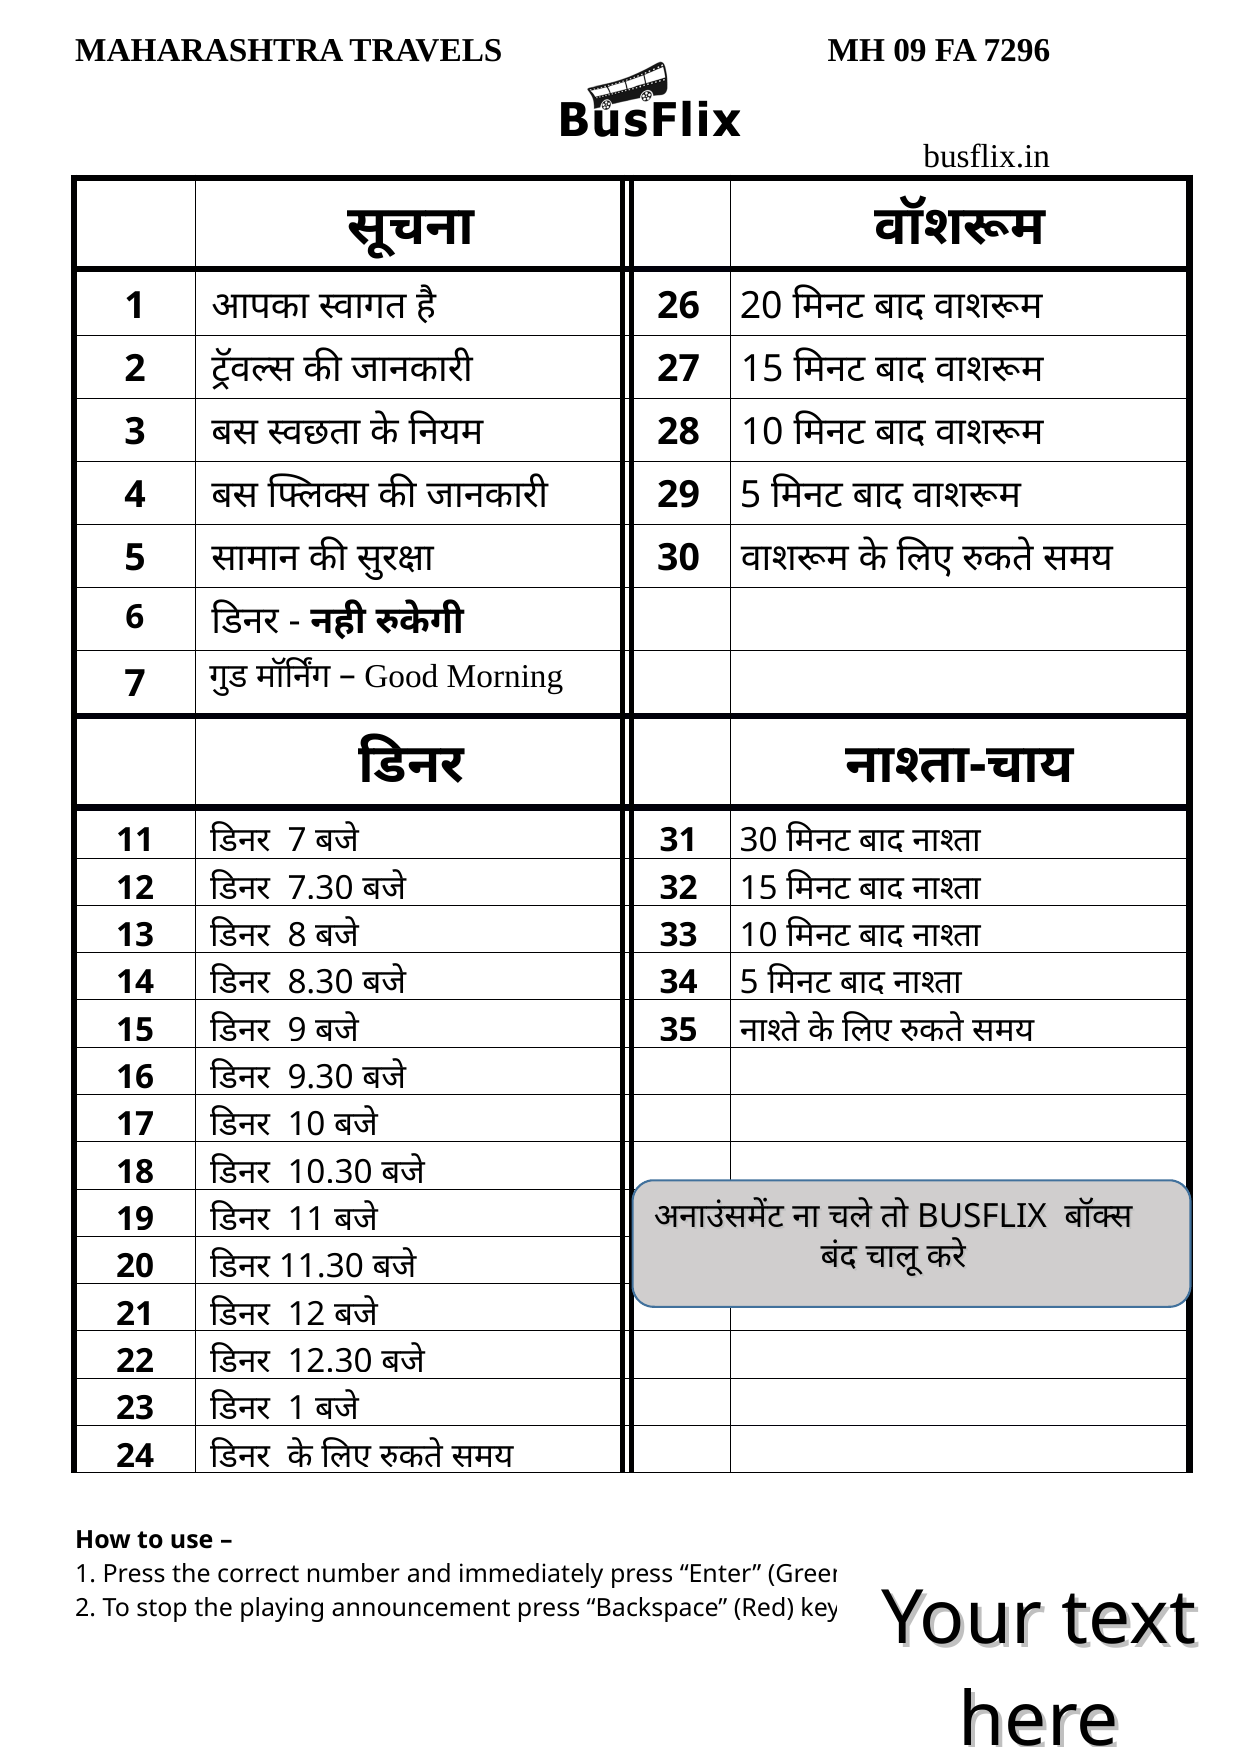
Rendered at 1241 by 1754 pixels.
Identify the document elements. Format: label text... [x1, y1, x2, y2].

table_cell वाशरूम के लिए रुकते समय [731, 525, 1186, 587]
table_cell 30 [634, 525, 730, 587]
table_cell डिनर 12 बजे [196, 1284, 620, 1330]
table_cell डिनर 7 बजे [196, 811, 620, 857]
table_cell [634, 1298, 730, 1330]
table_cell 33 [634, 906, 730, 952]
table_cell 20 [77, 1237, 195, 1283]
table_cell डिनर 1 बजे [196, 1379, 620, 1425]
table_header वॉशरूम [731, 181, 1186, 266]
table_cell 29 [634, 462, 730, 524]
table_cell [731, 1331, 1186, 1378]
table_cell 1 [77, 272, 195, 335]
table_cell डिनर - नही रुकेगी [196, 588, 620, 650]
table_cell 10 मिनट बाद नाश्ता [731, 906, 1186, 952]
table_cell डिनर के लिए रुकते समय [196, 1426, 620, 1472]
table_cell डिनर 12.30 बजे [196, 1331, 620, 1378]
table_cell [731, 1048, 1186, 1094]
table_cell [634, 1048, 730, 1094]
table_cell 31 [634, 811, 730, 857]
table_cell नाश्ते के लिए रुकते समय [731, 1000, 1186, 1047]
table_cell [634, 719, 730, 804]
table_cell 34 [634, 953, 730, 999]
table_cell [634, 1095, 730, 1141]
table_cell डिनर 9.30 बजे [196, 1048, 620, 1094]
table_cell [731, 651, 1186, 713]
table_header [77, 181, 195, 266]
table_cell डिनर 8.30 बजे [196, 953, 620, 999]
table_cell गुड मॉर्निंग – Good Morning [196, 651, 620, 713]
table_cell [634, 1379, 730, 1425]
text How to use – [75, 1522, 1165, 1556]
table_cell [634, 1426, 730, 1472]
table_cell [634, 1142, 730, 1188]
table_cell डिनर 10.30 बजे [196, 1142, 620, 1188]
table_cell 7 [77, 651, 195, 713]
table_cell डिनर [196, 719, 620, 804]
table_cell 10 मिनट बाद वाशरूम [731, 399, 1186, 461]
table_cell 15 [77, 1000, 195, 1047]
table_cell 5 [77, 525, 195, 587]
table_cell 21 [77, 1284, 195, 1330]
table_cell 18 [77, 1142, 195, 1188]
table_cell [731, 588, 1186, 650]
table_cell बस स्वछता के नियम [196, 399, 620, 461]
table_cell आपका स्वागत है [196, 272, 620, 335]
table_cell [634, 651, 730, 713]
table_cell 32 [634, 859, 730, 905]
table_cell 35 [634, 1000, 730, 1047]
table_cell [731, 1095, 1186, 1141]
table_cell 17 [77, 1095, 195, 1141]
table_cell 16 [77, 1048, 195, 1094]
table_cell डिनर 10 बजे [196, 1095, 620, 1141]
table_cell [731, 1426, 1186, 1472]
table_cell डिनर 11 बजे [196, 1190, 620, 1236]
table_cell डिनर 11.30 बजे [196, 1237, 620, 1283]
table_cell 13 [77, 906, 195, 952]
table_cell 23 [77, 1379, 195, 1425]
table_cell ट्रॅवल्स की जानकारी [196, 336, 620, 398]
table_cell सामान की सुरक्षा [196, 525, 620, 587]
table_cell 28 [634, 399, 730, 461]
table_cell 20 मिनट बाद वाशरूम [731, 272, 1186, 335]
table_cell बस फ्लिक्स की जानकारी [196, 462, 620, 524]
table_cell [634, 588, 730, 650]
table_cell [731, 1142, 1186, 1185]
table_cell 15 मिनट बाद नाश्ता [731, 859, 1186, 905]
table_cell 3 [77, 399, 195, 461]
table_cell 24 [77, 1426, 195, 1472]
text 1. Press the correct number and immediately press “Enter” (Green) key on the keypad. [75, 1556, 837, 1590]
table_cell 5 मिनट बाद वाशरूम [731, 462, 1186, 524]
table_header सूचना [196, 181, 620, 266]
table_cell [731, 1379, 1186, 1425]
table_cell 12 [77, 859, 195, 905]
table_cell 11 [77, 811, 195, 857]
table_cell नाश्ता-चाय [731, 719, 1186, 804]
table_cell 2 [77, 336, 195, 398]
table_cell [77, 719, 195, 804]
table_header [634, 181, 730, 266]
table_cell 27 [634, 336, 730, 398]
table_cell डिनर 9 बजे [196, 1000, 620, 1047]
table_cell डिनर 7.30 बजे [196, 859, 620, 905]
table_cell 4 [77, 462, 195, 524]
table_cell 14 [77, 953, 195, 999]
table_cell 19 [77, 1190, 195, 1236]
table_cell 15 मिनट बाद वाशरूम [731, 336, 1186, 398]
table_cell 5 मिनट बाद नाश्ता [731, 953, 1186, 999]
table_cell 22 [77, 1331, 195, 1378]
text 2. To stop the playing announcement press “Backspace” (Red) key. [75, 1590, 837, 1624]
table_cell [634, 1331, 730, 1378]
table_cell 6 [77, 588, 195, 650]
table_cell [731, 1302, 1186, 1330]
table_cell 26 [634, 272, 730, 335]
table_cell [837, 1556, 1240, 1754]
table_cell 30 मिनट बाद नाश्ता [731, 811, 1186, 857]
table_cell डिनर 8 बजे [196, 906, 620, 952]
